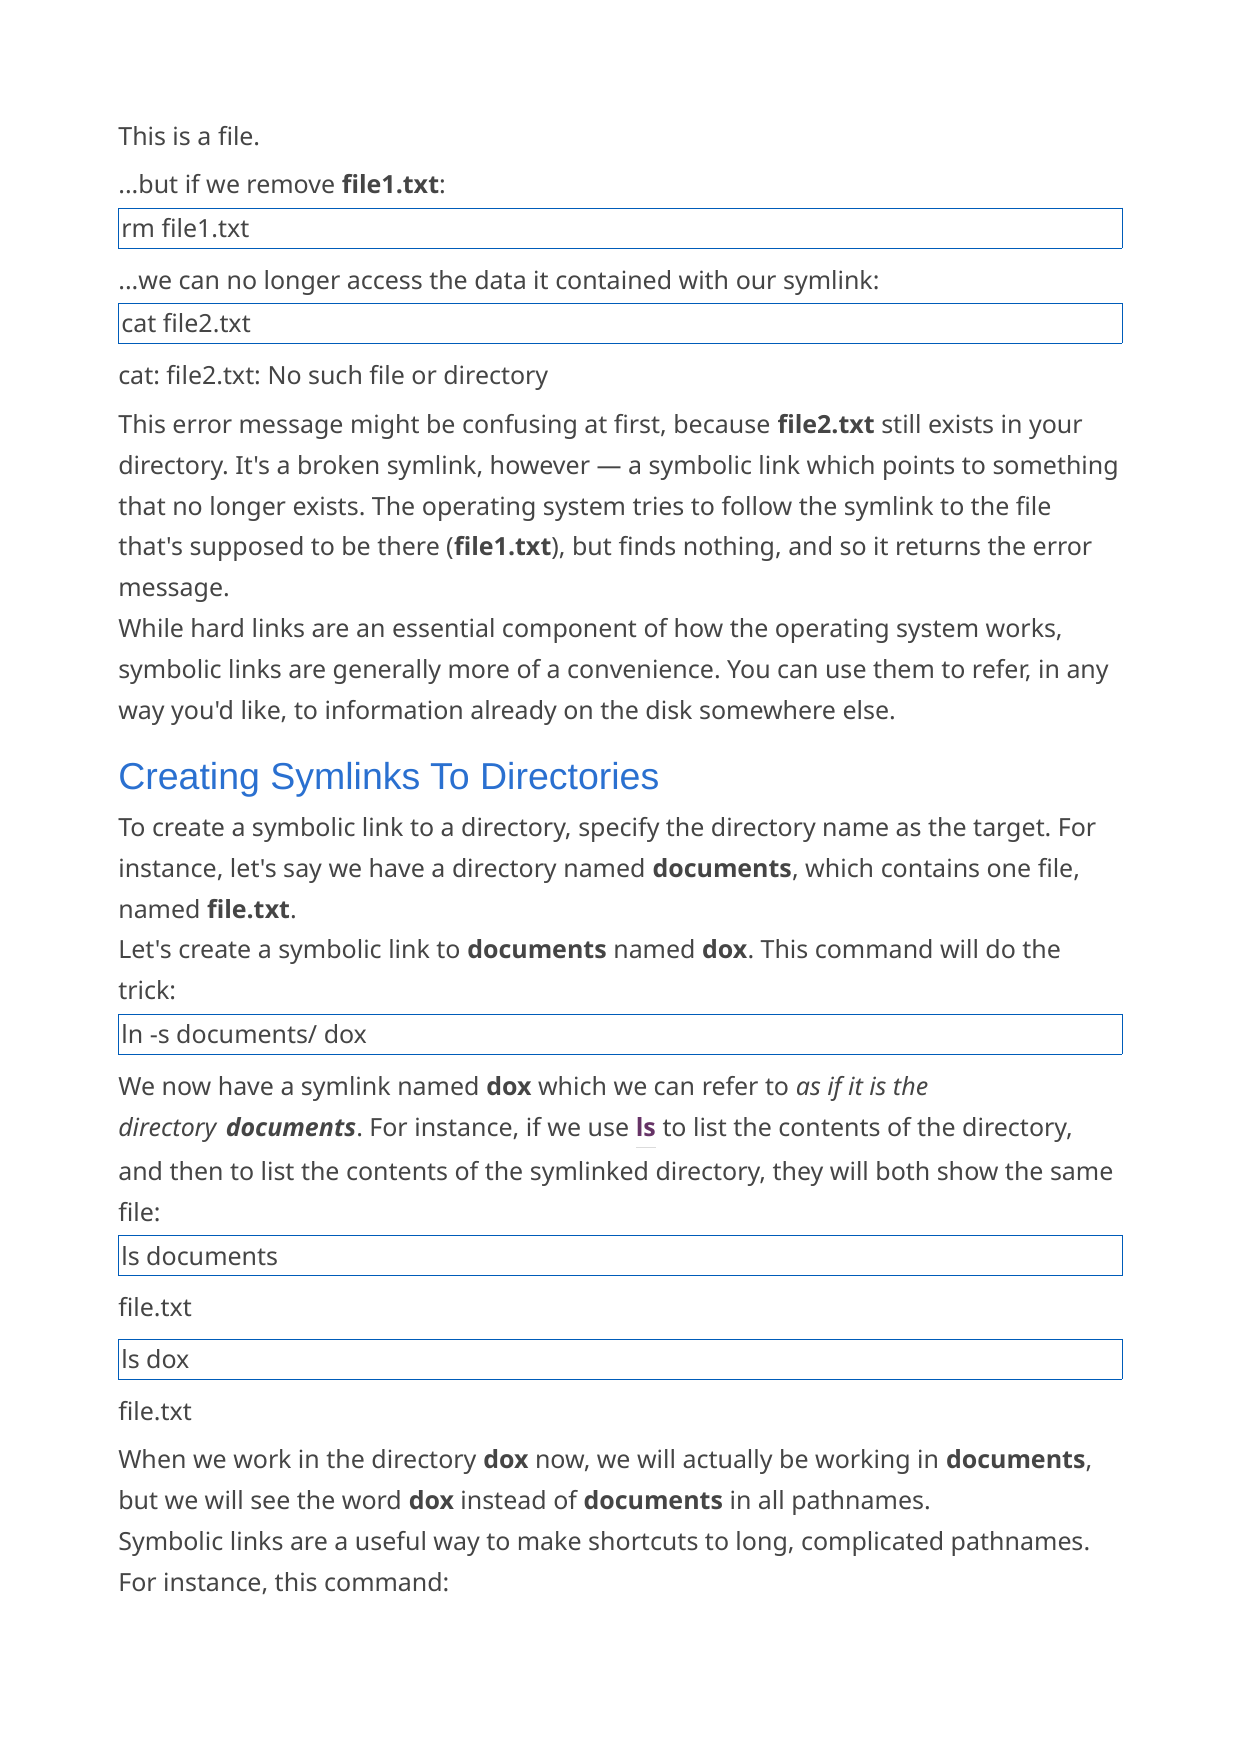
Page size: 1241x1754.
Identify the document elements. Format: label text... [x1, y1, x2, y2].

text file.txt [118, 1290, 1122, 1324]
text rm file1.txt [119, 209, 1122, 248]
text cat: file2.txt: No such file or directory [118, 358, 1122, 392]
text Let's create a symbolic link to documents named dox. This command will do the trick: [118, 932, 1122, 1007]
text We now have a symlink named dox which we can refer to as if it is the directory documents. For instance, if we use ls to list the contents of the directory, and then to list the contents of the symlinked directory, they will both show the same file: [118, 1068, 1122, 1229]
text ls dox [119, 1340, 1122, 1379]
text cat file2.txt [119, 304, 1122, 343]
text This is a file. [118, 118, 1122, 152]
text file.txt [118, 1393, 1122, 1427]
text To create a symbolic link to a directory, specify the directory name as the target. For instance, let's say we have a directory named documents, which contains one file, named file.txt. [118, 809, 1122, 925]
text ls documents [119, 1236, 1122, 1275]
subtitle Creating Symlinks To Directories [118, 754, 1122, 797]
text Symbolic links are a useful way to make shortcuts to long, complicated pathnames. For instance, this command: [118, 1524, 1122, 1599]
text This error message might be confusing at first, because file2.txt still exists in your directory. It's a broken symlink, however — a symbolic link which points to something that no longer exists. The operating system tries to follow the symlink to the file that's supposed to be there (file1.txt), but finds nothing, and so it returns the error message. [118, 406, 1122, 604]
text When we work in the directory dox now, we will actually be working in documents, but we will see the word dox instead of documents in all pathnames. [118, 1442, 1122, 1517]
text ln -s documents/ dox [119, 1015, 1122, 1054]
text ...we can no longer access the data it contained with our symlink: [118, 262, 1122, 296]
text While hard links are an essential component of how the operating system works, symbolic links are generally more of a convenience. You can use them to refer, in any way you'd like, to information already on the disk somewhere else. [118, 611, 1122, 726]
text ...but if we remove file1.txt: [118, 167, 1122, 201]
